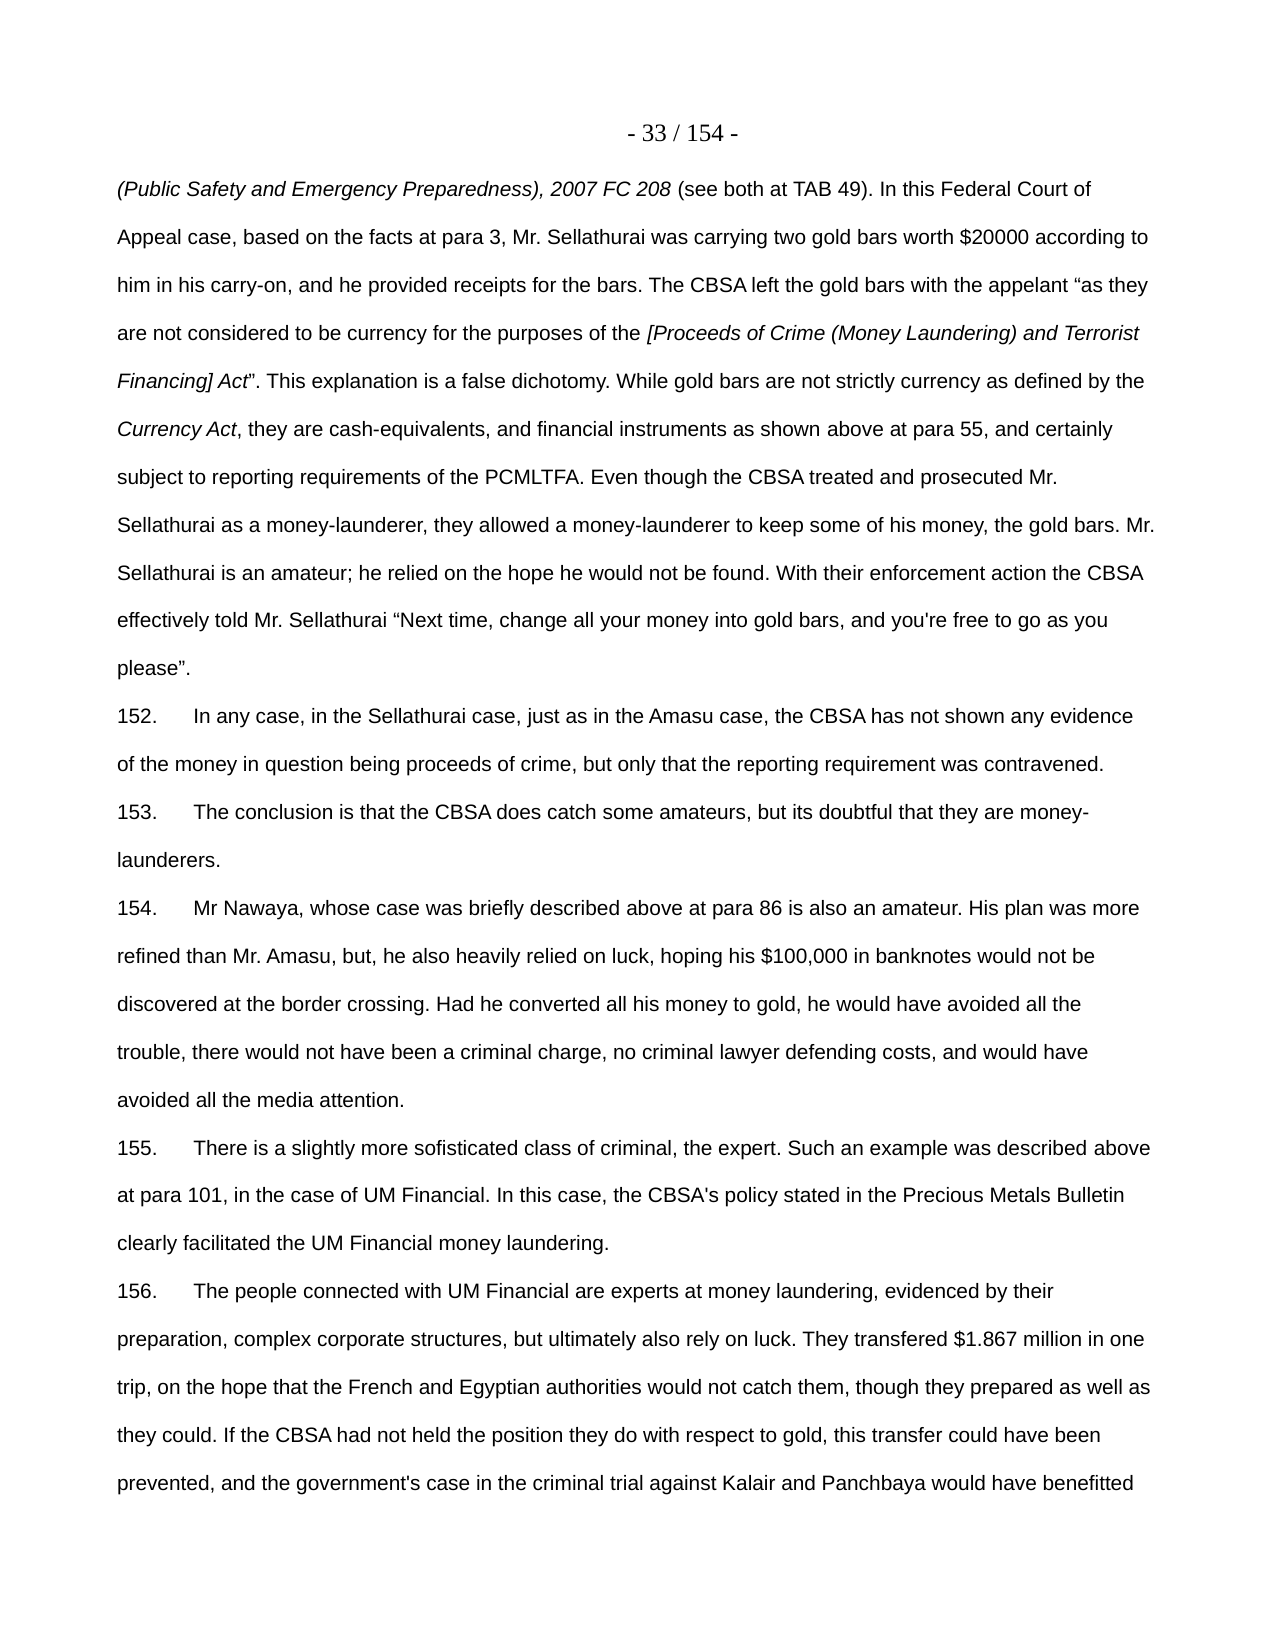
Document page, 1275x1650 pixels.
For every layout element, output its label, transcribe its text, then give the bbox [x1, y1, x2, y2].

subtitle In any case, in the Sellathurai case, just as in the Amasu case, the CBSA has not shown any evidence of the money in question being proceeds of crime, but only that the reporting requirement was contravened. [117, 704, 1157, 776]
subtitle Ironically, in the Admasu case, the Minister of Public Safety relied on Sellathurai v Canada (Minister of Public Safety and Emergency Preparedness), 2008 FCA 255, which is an appeal on Sellathurai v. Canada (Public Safety and Emergency Preparedness), 2007 FC 208 (see both at TAB 49). In this Federal Court of Appeal case, based on the facts at para 3, Mr. Sellathurai was carrying two gold bars worth $20000 according to him in his carry-on, and he provided receipts for the bars. The CBSA left the gold bars with the appelant “as they are not considered to be currency for the purposes of the [Proceeds of Crime (Money Laundering) and Terrorist Financing] Act”. This explanation is a false dichotomy. While gold bars are not strictly currency as defined by the Currency Act, they are cash-equivalents, and financial instruments as shown above at para 55., and certainly subject to reporting requirements of the PCMLTFA. Even though the CBSA treated and prosecuted Mr. Sellathurai as a money-launderer, they allowed a money-launderer to keep some of his money, the gold bars. Mr. Sellathurai is an amateur; he relied on the hope he would not be found. With their enforcement action the CBSA effectively told Mr. Sellathurai “Next time, change all your money into gold bars, and you're free to go as you please”. [117, 177, 1157, 680]
subtitle There is a slightly more sofisticated class of criminal, the expert. Such an example was described above at para 101., in the case of UM Financial. In this case, the CBSA's policy stated in the Precious Metals Bulletin clearly facilitated the UM Financial money laundering. [117, 1135, 1157, 1255]
subtitle The people connected with UM Financial are experts at money laundering, evidenced by their preparation, complex corporate structures, but ultimately also rely on luck. They transfered $1.867 million in one trip, on the hope that the French and Egyptian authorities would not catch them, though they prepared as well as they could. If the CBSA had not held the position they do with respect to gold, this transfer could have been prevented, and the government's case in the criminal trial against Kalair and Panchbaya would have benefitted [117, 1279, 1157, 1495]
subtitle The conclusion is that the CBSA does catch some amateurs, but its doubtful that they are money-launderers. [117, 800, 1157, 872]
subtitle Mr Nawaya, whose case was briefly described above at para 86. is also an amateur. His plan was more refined than Mr. Amasu, but, he also heavily relied on luck, hoping his $100,000 in banknotes would not be discovered at the border crossing. Had he converted all his money to gold, he would have avoided all the trouble, there would not have been a criminal charge, no criminal lawyer defending costs, and would have avoided all the media attention. [117, 896, 1157, 1111]
